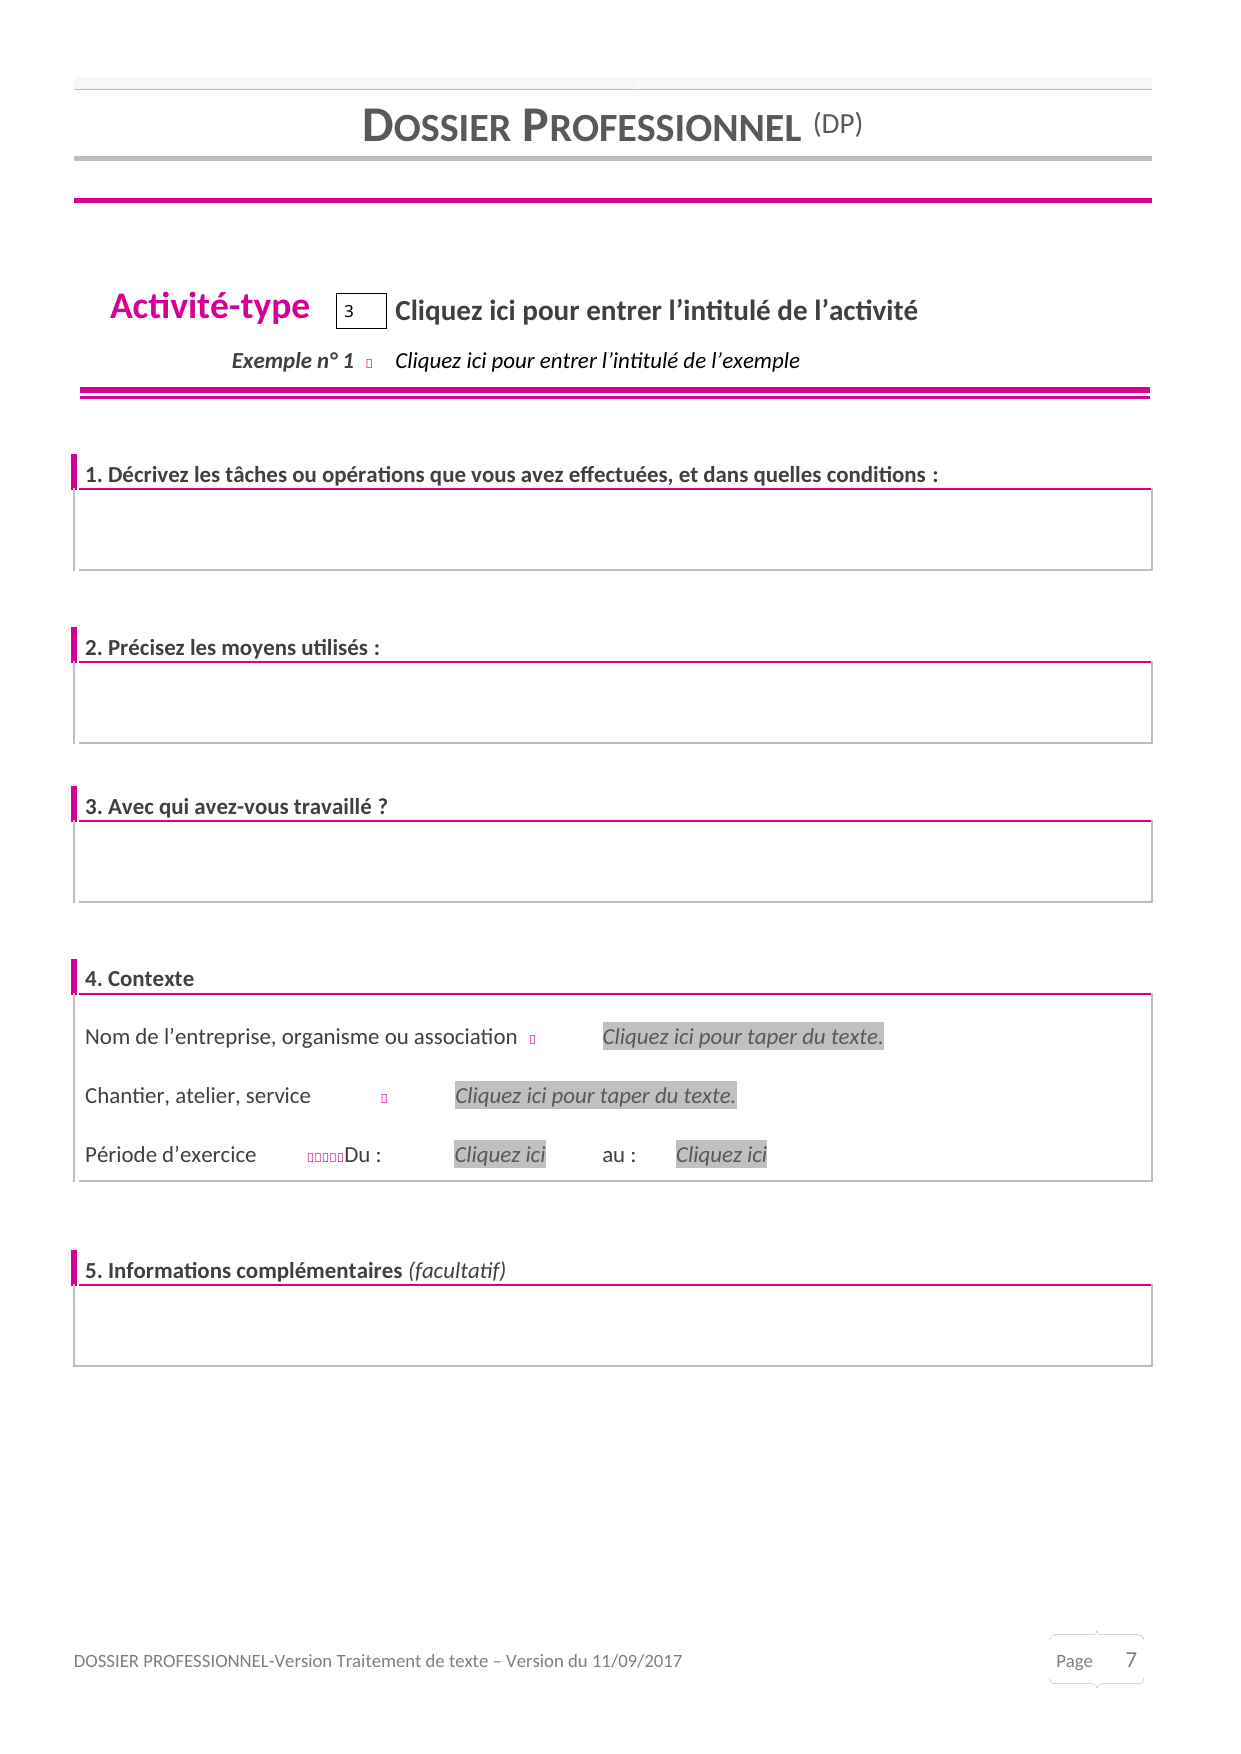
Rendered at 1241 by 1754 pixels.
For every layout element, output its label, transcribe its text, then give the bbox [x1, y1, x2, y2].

table_cell [578, 995, 1151, 1016]
table_cell Chantier, atelier, service  [75, 1062, 444, 1121]
table_cell [74, 1180, 1093, 1216]
table_cell [74, 742, 1152, 765]
table_cell [74, 901, 1093, 937]
table_cell 2. Précisez les moyens utilisés : [77, 627, 1152, 661]
table_cell Cliquez ici pour entrer l’intitulé de l’exemple [384, 328, 1152, 387]
table_cell [74, 937, 1152, 958]
table_cell [75, 488, 1151, 512]
table_cell [1093, 1182, 1152, 1216]
table_cell Exemple n° 1  [74, 328, 384, 387]
table_cell [75, 844, 1151, 880]
table_cell [75, 1344, 1151, 1365]
table_cell [74, 765, 1152, 786]
table_cell [75, 548, 1151, 569]
table_cell Cliquez ici pour taper du texte. [444, 1062, 1151, 1121]
table_cell [74, 569, 1093, 605]
table_cell [75, 993, 578, 1016]
table_cell 4. Contexte [77, 959, 1152, 992]
table_cell Période d’exercice Du : Cliquez ici au : Cliquez ici [75, 1121, 1151, 1180]
table_cell [75, 720, 1151, 742]
table_header Activité-type [74, 276, 325, 328]
table_cell 3. Avec qui avez-vous travaillé ? [77, 786, 1152, 820]
table_cell [75, 880, 1151, 901]
table_cell [74, 433, 1152, 454]
table_cell [75, 1284, 1151, 1307]
table_cell [75, 684, 1151, 720]
table_cell [74, 605, 1152, 627]
table_cell [1093, 903, 1152, 937]
table_cell [75, 512, 1151, 548]
table_cell [75, 1308, 1151, 1344]
table_cell 5. Informations complémentaires (facultatif) [77, 1250, 1093, 1284]
table_cell [74, 387, 1152, 433]
table_cell [74, 1216, 1093, 1250]
table_cell [1093, 1250, 1152, 1284]
table_cell Nom de l’entreprise, organisme ou association  [75, 1016, 578, 1062]
table_cell [1093, 571, 1152, 605]
table_cell 1. Décrivez les tâches ou opérations que vous avez effectuées, et dans quelles conditions : [77, 454, 1152, 488]
table_header Cliquez ici pour entrer l’intitulé de l’activité [384, 276, 1152, 328]
table_cell Cliquez ici pour taper du texte. [578, 1016, 1151, 1062]
table_cell [1093, 1216, 1152, 1250]
table_header [325, 276, 384, 328]
table_cell [75, 820, 1151, 843]
table_cell [75, 661, 1151, 684]
